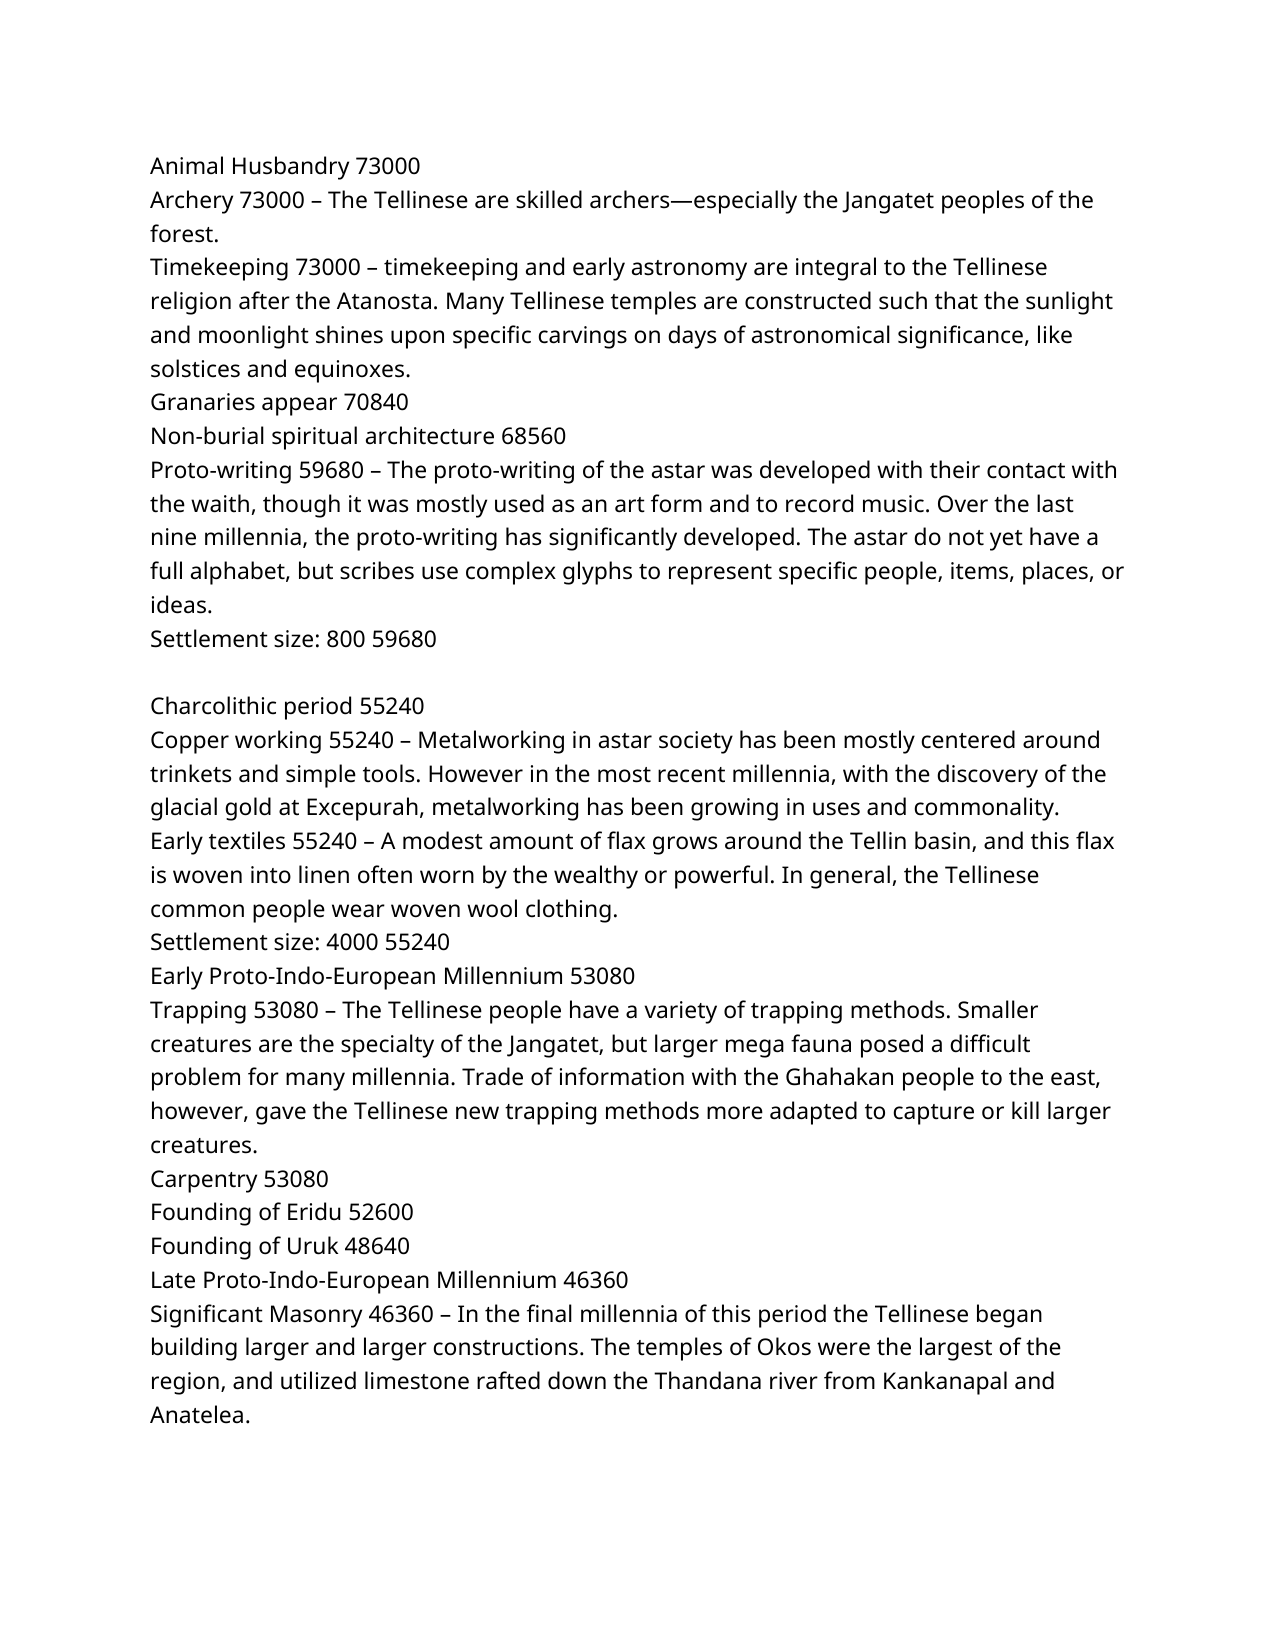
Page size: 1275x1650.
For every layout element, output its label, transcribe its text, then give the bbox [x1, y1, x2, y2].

text Settlement size: 4000 55240 [150, 926, 1125, 957]
text Late Proto-Indo-European Millennium 46360 [150, 1264, 1125, 1295]
text Proto-writing 59680 – The proto-writing of the astar was developed with their contact with the waith, though it was mostly used as an art form and to record music. Over the last nine millennia, the proto-writing has significantly developed. The astar do not yet have a full alphabet, but scribes use complex glyphs to represent specific people, items, places, or ideas. [150, 454, 1125, 620]
text Founding of Eridu 52600 [150, 1196, 1125, 1227]
text Animal Husbandry 73000 [150, 150, 1125, 181]
text Founding of Uruk 48640 [150, 1230, 1125, 1261]
text Granaries appear 70840 [150, 386, 1125, 417]
text Non-burial spiritual architecture 68560 [150, 420, 1125, 451]
text Early textiles 55240 – A modest amount of flax grows around the Tellin basin, and this flax is woven into linen often worn by the wealthy or powerful. In general, the Tellinese common people wear woven wool clothing. [150, 825, 1125, 924]
text Charcolithic period 55240 [150, 690, 1125, 721]
text Significant Masonry 46360 – In the final millennia of this period the Tellinese began building larger and larger constructions. The temples of Okos were the largest of the region, and utilized limestone rafted down the Thandana river from Kankanapal and Anatelea. [150, 1297, 1125, 1430]
text Archery 73000 – The Tellinese are skilled archers—especially the Jangatet peoples of the forest. [150, 184, 1125, 249]
text Timekeeping 73000 – timekeeping and early astronomy are integral to the Tellinese religion after the Atanosta. Many Tellinese temples are constructed such that the sunlight and moonlight shines upon specific carvings on days of astronomical significance, like solstices and equinoxes. [150, 251, 1125, 384]
text Carpentry 53080 [150, 1162, 1125, 1194]
text Settlement size: 800 59680 [150, 622, 1125, 654]
text Early Proto-Indo-European Millennium 53080 [150, 960, 1125, 991]
text Trapping 53080 – The Tellinese people have a variety of trapping methods. Smaller creatures are the specialty of the Jangatet, but larger mega fauna posed a difficult problem for many millennia. Trade of information with the Ghahakan people to the east, however, gave the Tellinese new trapping methods more adapted to capture or kill larger creatures. [150, 994, 1125, 1160]
text Copper working 55240 – Metalworking in astar society has been mostly centered around trinkets and simple tools. However in the most recent millennia, with the discovery of the glacial gold at Excepurah, metalworking has been growing in uses and commonality. [150, 724, 1125, 822]
